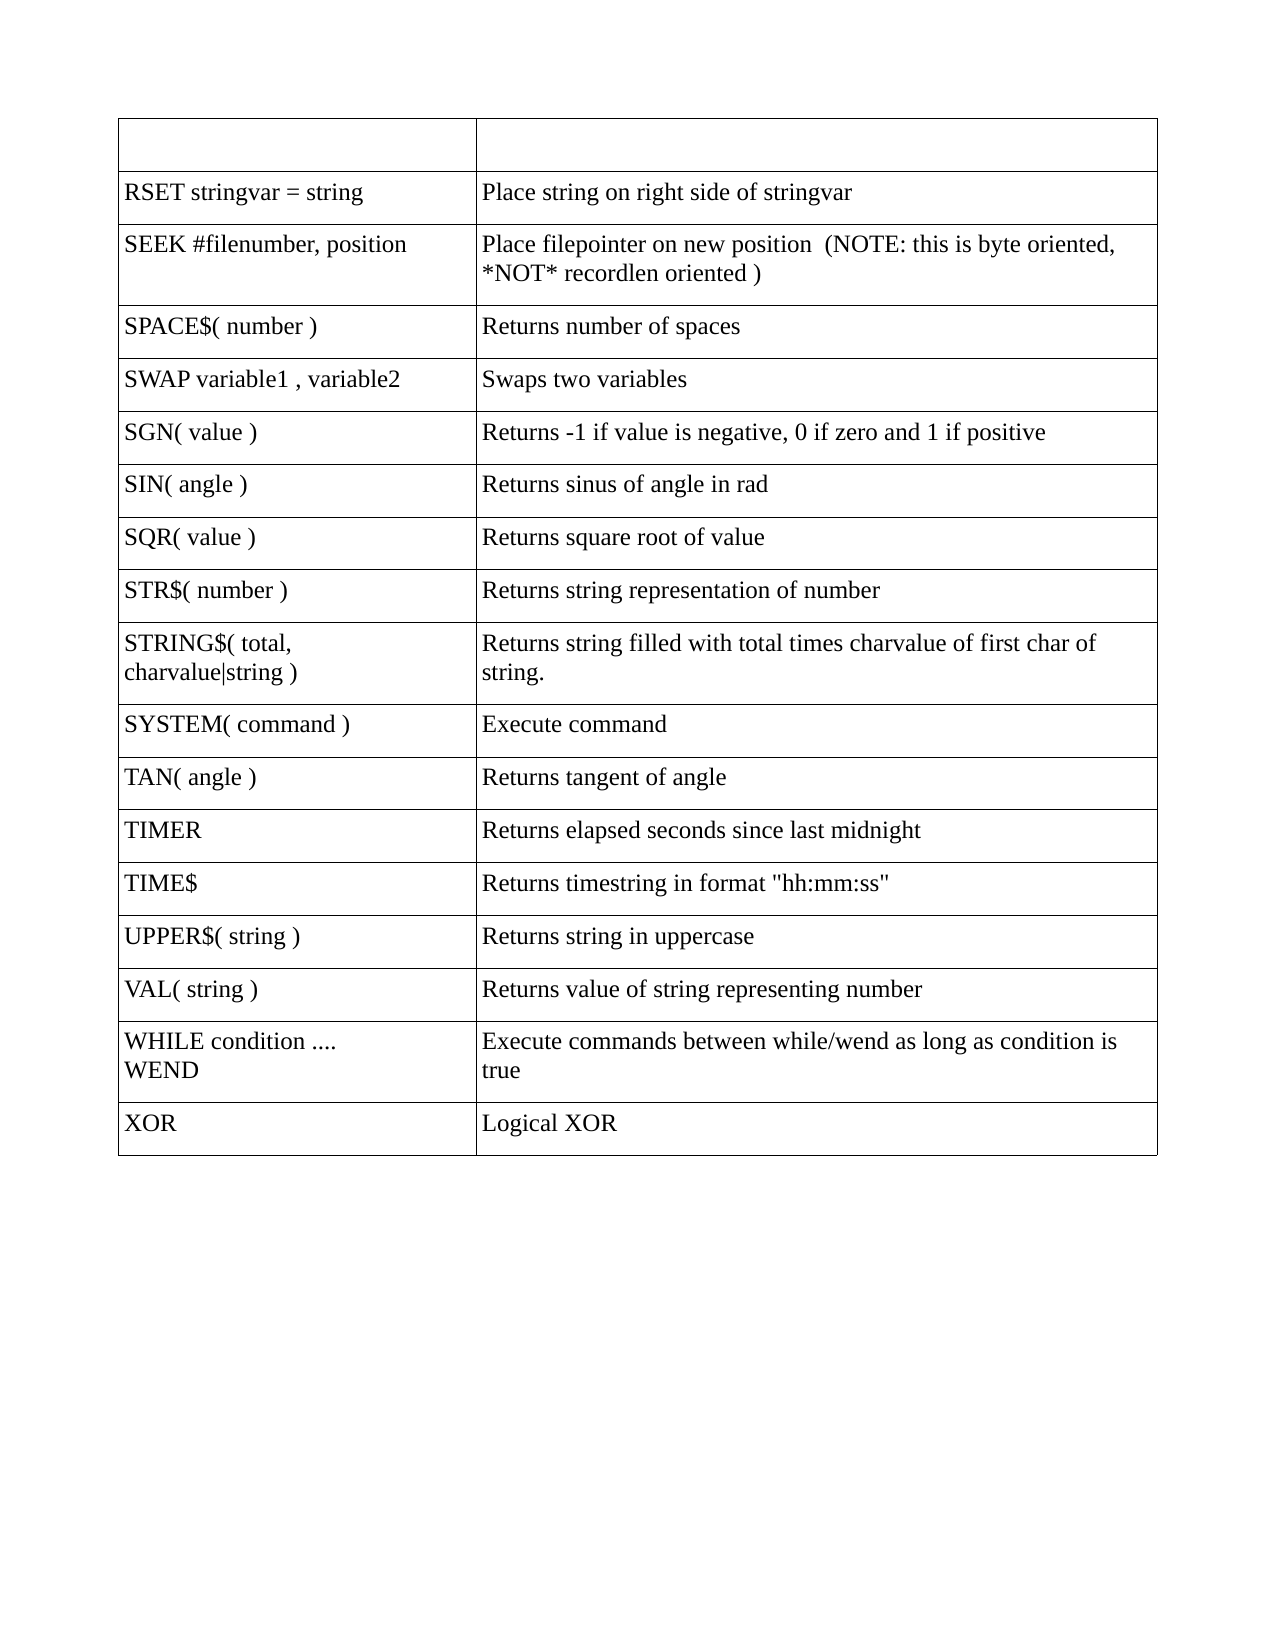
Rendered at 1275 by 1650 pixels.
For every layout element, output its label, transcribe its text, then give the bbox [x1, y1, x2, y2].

table_cell Execute commands between while/wend as long as condition is true [477, 1022, 1157, 1102]
table_cell Logical XOR [477, 1103, 1157, 1155]
table_cell [119, 119, 476, 171]
table_cell Returns string filled with total times charvalue of first char of string. [477, 623, 1157, 704]
table_cell Place filepointer on new position (NOTE: this is byte oriented, *NOT* recordlen oriented ) [477, 225, 1157, 305]
table_cell SYSTEM( command ) [119, 705, 476, 757]
table_cell UPPER$( string ) [119, 916, 476, 968]
table_cell TIMER [119, 810, 476, 862]
table_cell SPACE$( number ) [119, 306, 476, 358]
table_cell Execute command [477, 705, 1157, 757]
table_cell STRING$( total, charvalue|string ) [119, 623, 476, 704]
table_cell Returns -1 if value is negative, 0 if zero and 1 if positive [477, 412, 1157, 464]
table_cell VAL( string ) [119, 969, 476, 1021]
table_cell RSET stringvar = string [119, 172, 476, 224]
table_cell Returns sinus of angle in rad [477, 465, 1157, 517]
table_cell Returns value of string representing number [477, 969, 1157, 1021]
table_cell SIN( angle ) [119, 465, 476, 517]
table_cell STR$( number ) [119, 570, 476, 622]
table_cell [477, 119, 1157, 171]
table_cell Returns timestring in format "hh:mm:ss" [477, 863, 1157, 915]
table_cell Returns square root of value [477, 518, 1157, 569]
table_cell SWAP variable1 , variable2 [119, 359, 476, 411]
table_cell Returns string in uppercase [477, 916, 1157, 968]
table_cell WHILE condition .... WEND [119, 1022, 476, 1102]
table_cell Returns number of spaces [477, 306, 1157, 358]
table_cell SQR( value ) [119, 518, 476, 569]
table_cell Place string on right side of stringvar [477, 172, 1157, 224]
table_cell TAN( angle ) [119, 758, 476, 809]
table_cell Returns elapsed seconds since last midnight [477, 810, 1157, 862]
table_cell Returns tangent of angle [477, 758, 1157, 809]
table_cell SEEK #filenumber, position [119, 225, 476, 305]
table_cell SGN( value ) [119, 412, 476, 464]
table_cell XOR [119, 1103, 476, 1155]
table_cell Returns string representation of number [477, 570, 1157, 622]
table_cell TIME$ [119, 863, 476, 915]
table_cell Swaps two variables [477, 359, 1157, 411]
